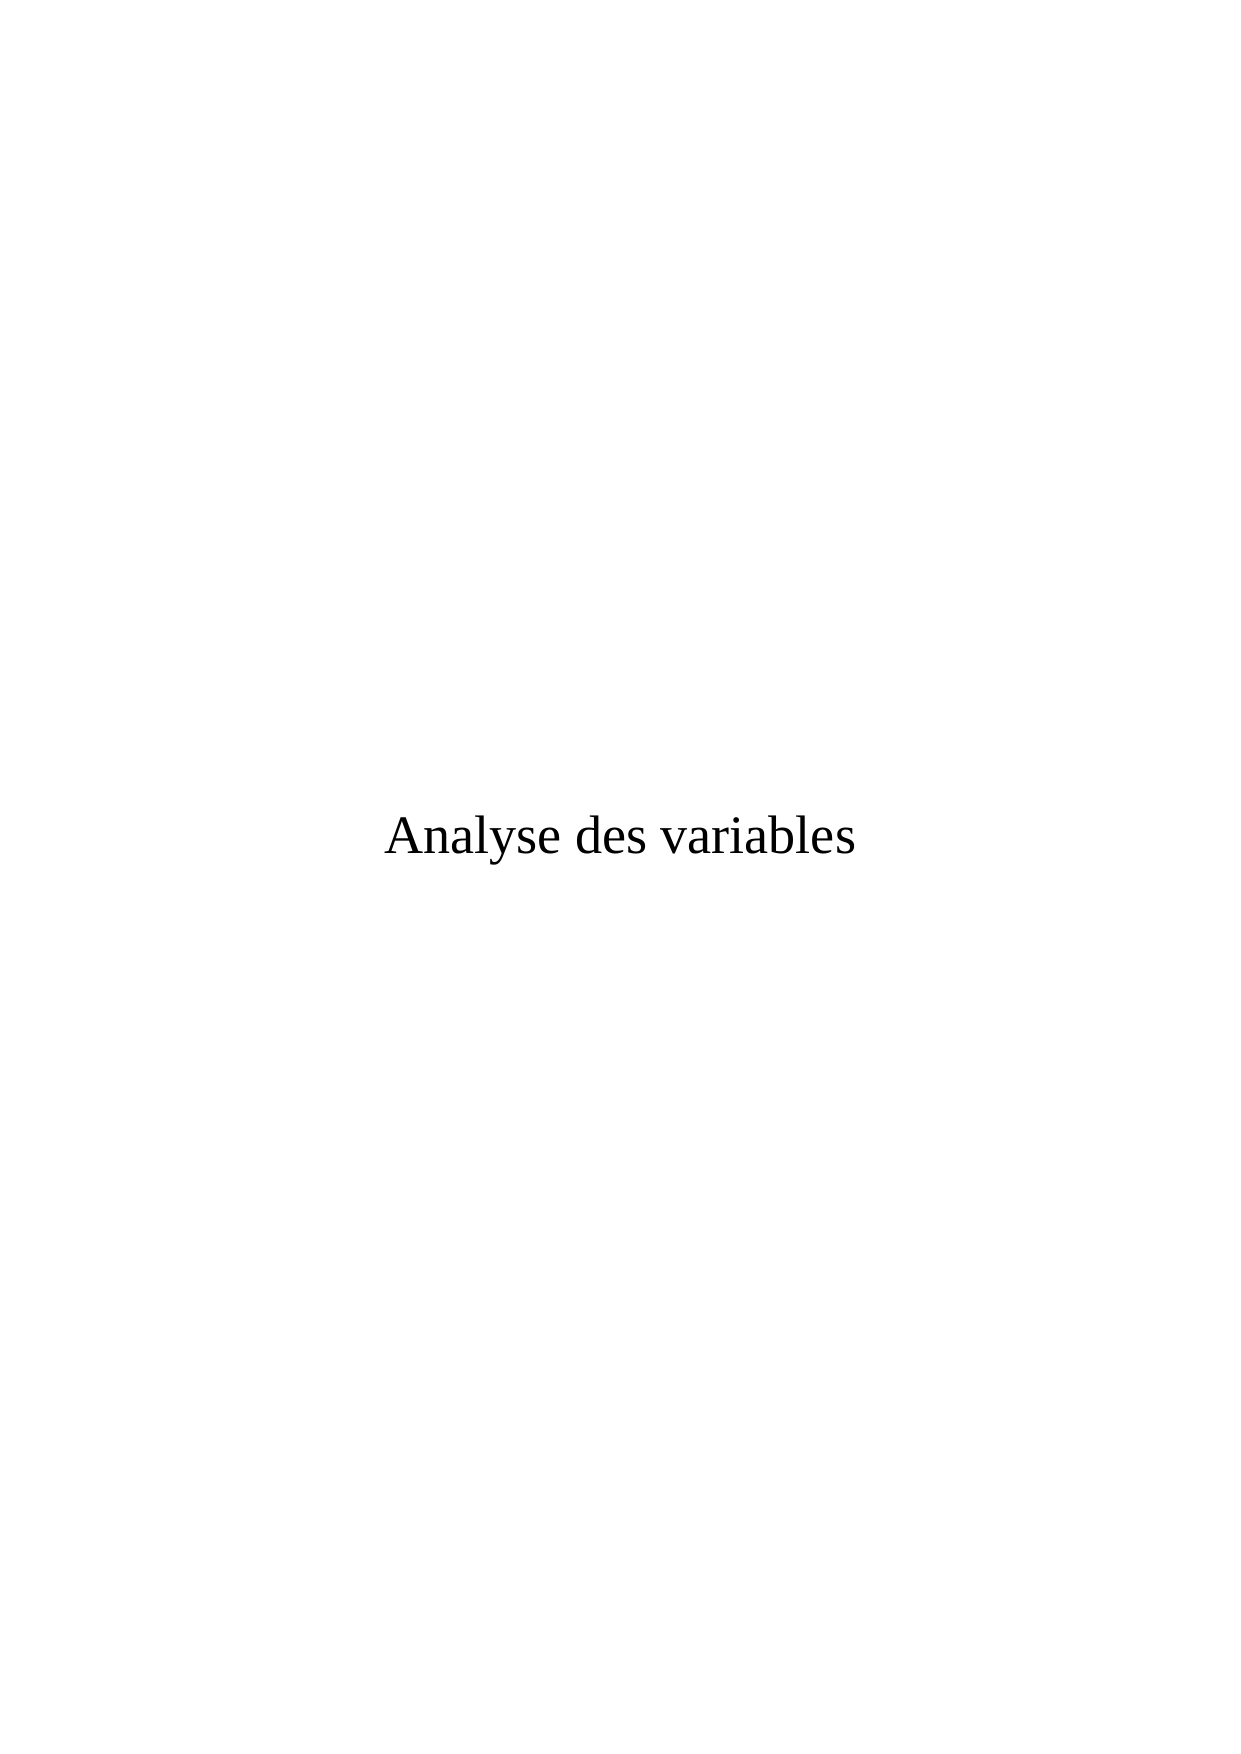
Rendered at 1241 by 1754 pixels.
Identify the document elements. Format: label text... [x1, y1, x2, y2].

text Analyse des variables [118, 803, 1122, 866]
